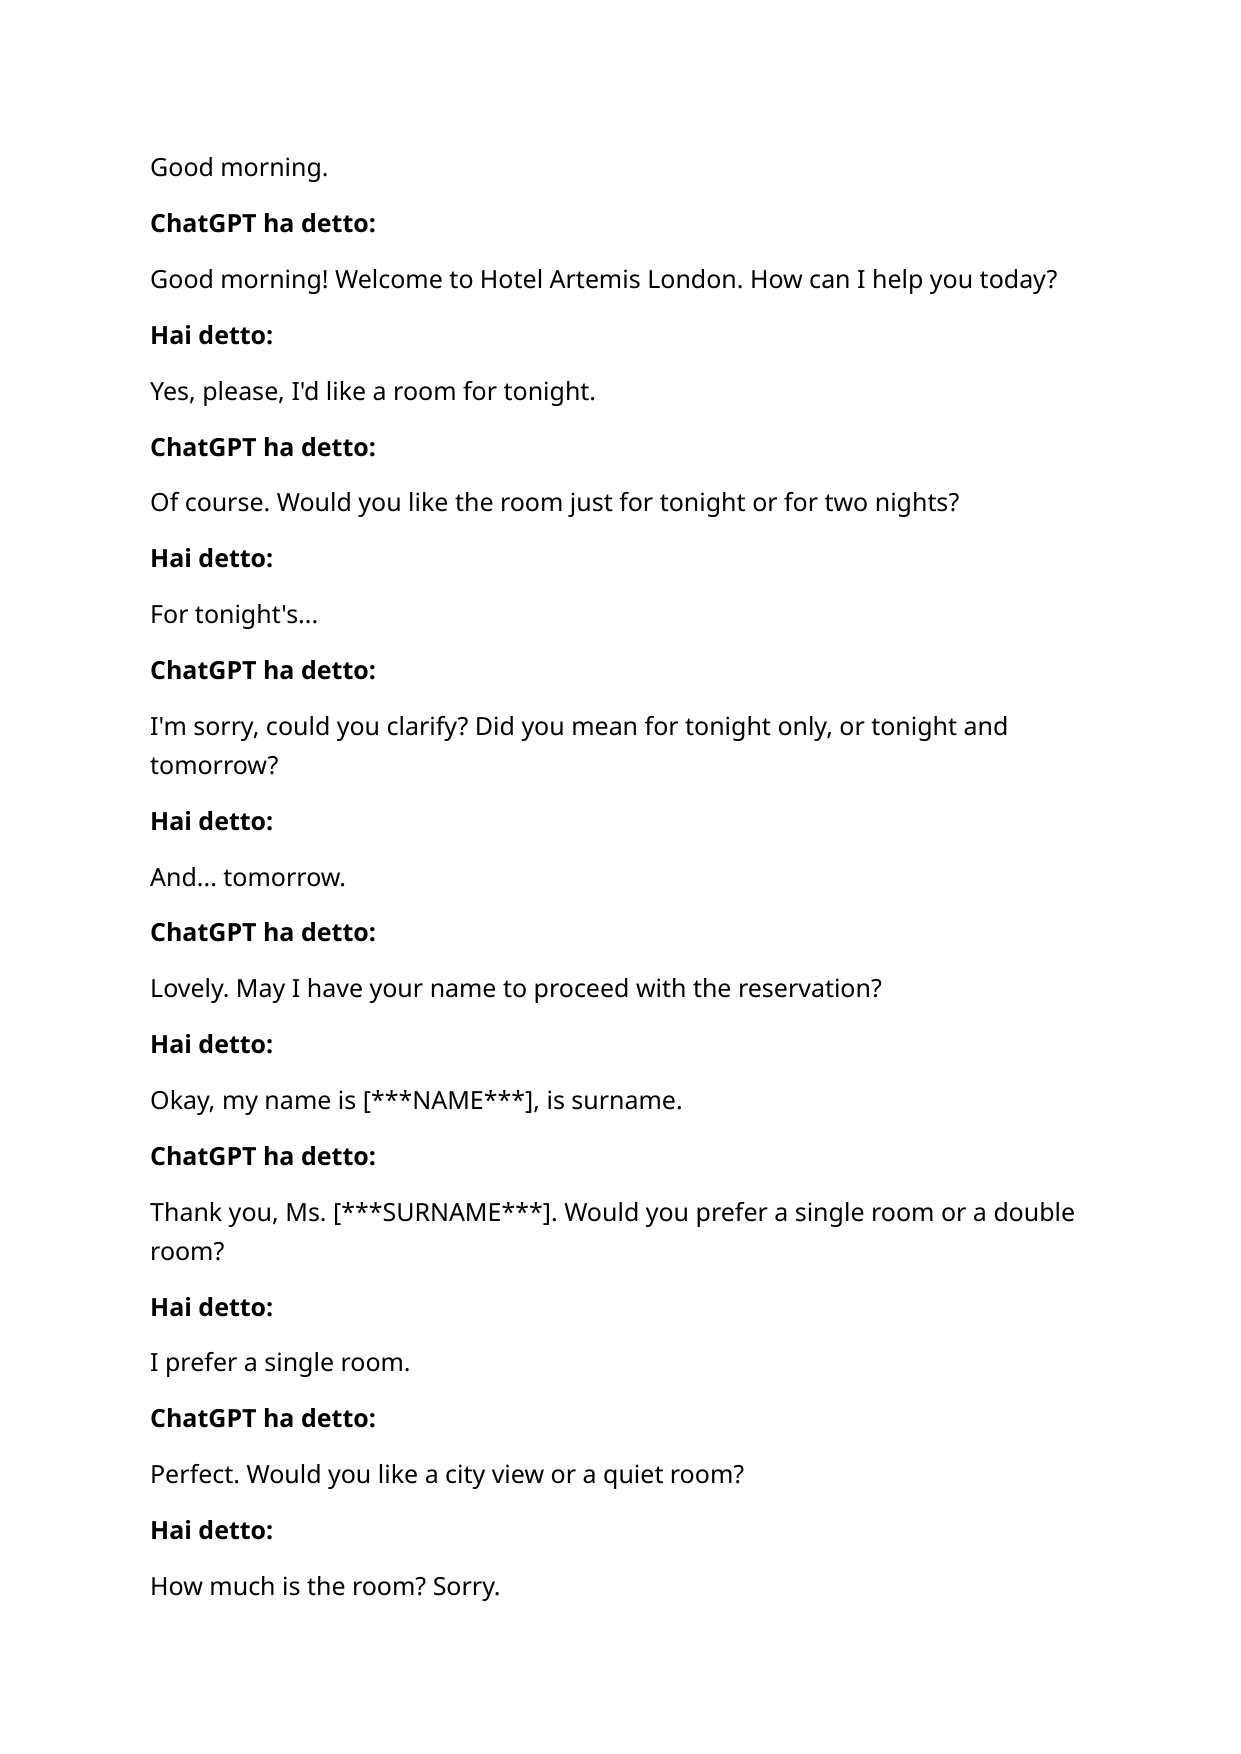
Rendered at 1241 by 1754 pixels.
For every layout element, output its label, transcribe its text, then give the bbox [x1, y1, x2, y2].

text And... tomorrow. [150, 859, 1090, 893]
text Thank you, Ms. [***SURNAME***]. Would you prefer a single room or a double room? [150, 1194, 1090, 1267]
text Yes, please, I'd like a room for tonight. [150, 373, 1090, 407]
text Hai detto: [150, 1512, 1090, 1547]
text Lovely. May I have your name to proceed with the reservation? [150, 971, 1090, 1005]
text Perfect. Would you like a city view or a quiet room? [150, 1457, 1090, 1491]
text Okay, my name is [***NAME***], is surname. [150, 1082, 1090, 1117]
text ChatGPT ha detto: [150, 1401, 1090, 1435]
text Hai detto: [150, 803, 1090, 837]
text How much is the room? Sorry. [150, 1568, 1090, 1602]
text Hai detto: [150, 541, 1090, 575]
text ChatGPT ha detto: [150, 429, 1090, 463]
text Hai detto: [150, 317, 1090, 352]
text Hai detto: [150, 1027, 1090, 1061]
text ChatGPT ha detto: [150, 915, 1090, 949]
text For tonight's... [150, 597, 1090, 631]
text Good morning. [150, 150, 1090, 184]
text ChatGPT ha detto: [150, 206, 1090, 240]
text Of course. Would you like the room just for tonight or for two nights? [150, 485, 1090, 519]
text Good morning! Welcome to Hotel Artemis London. How can I help you today? [150, 262, 1090, 296]
text Hai detto: [150, 1289, 1090, 1323]
text I prefer a single room. [150, 1345, 1090, 1379]
text ChatGPT ha detto: [150, 652, 1090, 687]
text ChatGPT ha detto: [150, 1138, 1090, 1172]
text I'm sorry, could you clarify? Did you mean for tonight only, or tonight and tomorrow? [150, 708, 1090, 782]
